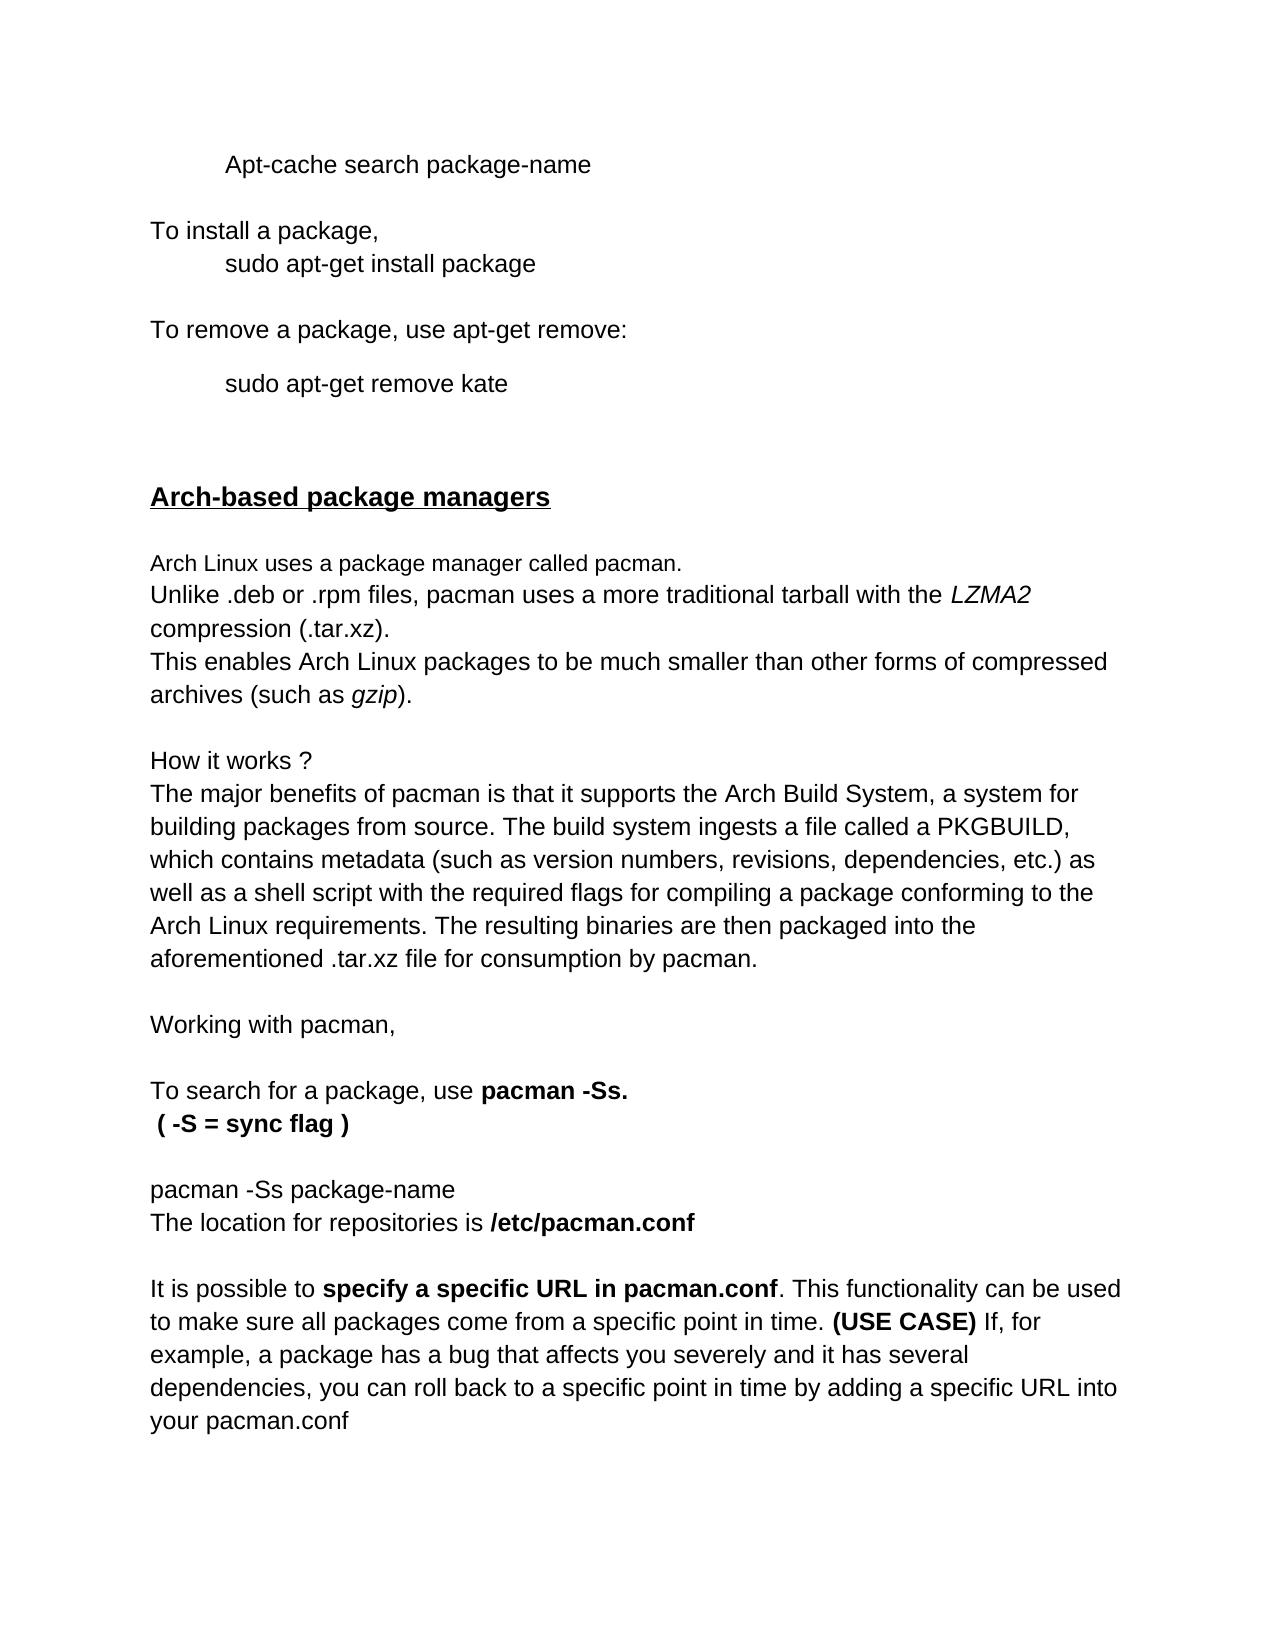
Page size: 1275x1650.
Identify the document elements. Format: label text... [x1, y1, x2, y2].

text The location for repositories is /etc/pacman.conf [150, 1208, 1125, 1237]
text To install a package, [150, 216, 1125, 245]
text To search for a package, use pacman -Ss. [150, 1076, 1125, 1104]
text Apt-cache search package-name [150, 150, 1125, 179]
text sudo apt-get install package [150, 249, 1125, 278]
text ( -S = sync flag ) [150, 1109, 1125, 1138]
text How it works ? [150, 746, 1125, 774]
text The major benefits of pacman is that it supports the Arch Build System, a system for building packages from source. The build system ingests a file called a PKGBUILD, which contains metadata (such as version numbers, revisions, dependencies, etc.) as well as a shell script with the required flags for compiling a package conforming to the Arch Linux requirements. The resulting binaries are then packaged into the aforementioned .tar.xz file for consumption by pacman. [150, 779, 1125, 972]
text Unlike .deb or .rpm files, pacman uses a more traditional tarball with the LZMA2 compression (.tar.xz). [150, 581, 1125, 642]
text sudo apt-get remove kate [150, 369, 1125, 398]
subtitle Arch-based package managers [150, 481, 1125, 512]
text It is possible to specify a specific URL in pacman.conf. This functionality can be used to make sure all packages come from a specific point in time. (USE CASE) If, for example, a package has a bug that affects you severely and it has several dependencies, you can roll back to a specific point in time by adding a specific URL into your pacman.conf [150, 1274, 1125, 1435]
text Arch Linux uses a package manager called pacman. [150, 550, 1125, 577]
text pacman -Ss package-name [150, 1175, 1125, 1204]
text To remove a package, use apt-get remove: [150, 315, 1125, 344]
text This enables Arch Linux packages to be much smaller than other forms of compressed archives (such as gzip). [150, 647, 1125, 708]
text Working with pacman, [150, 1010, 1125, 1038]
